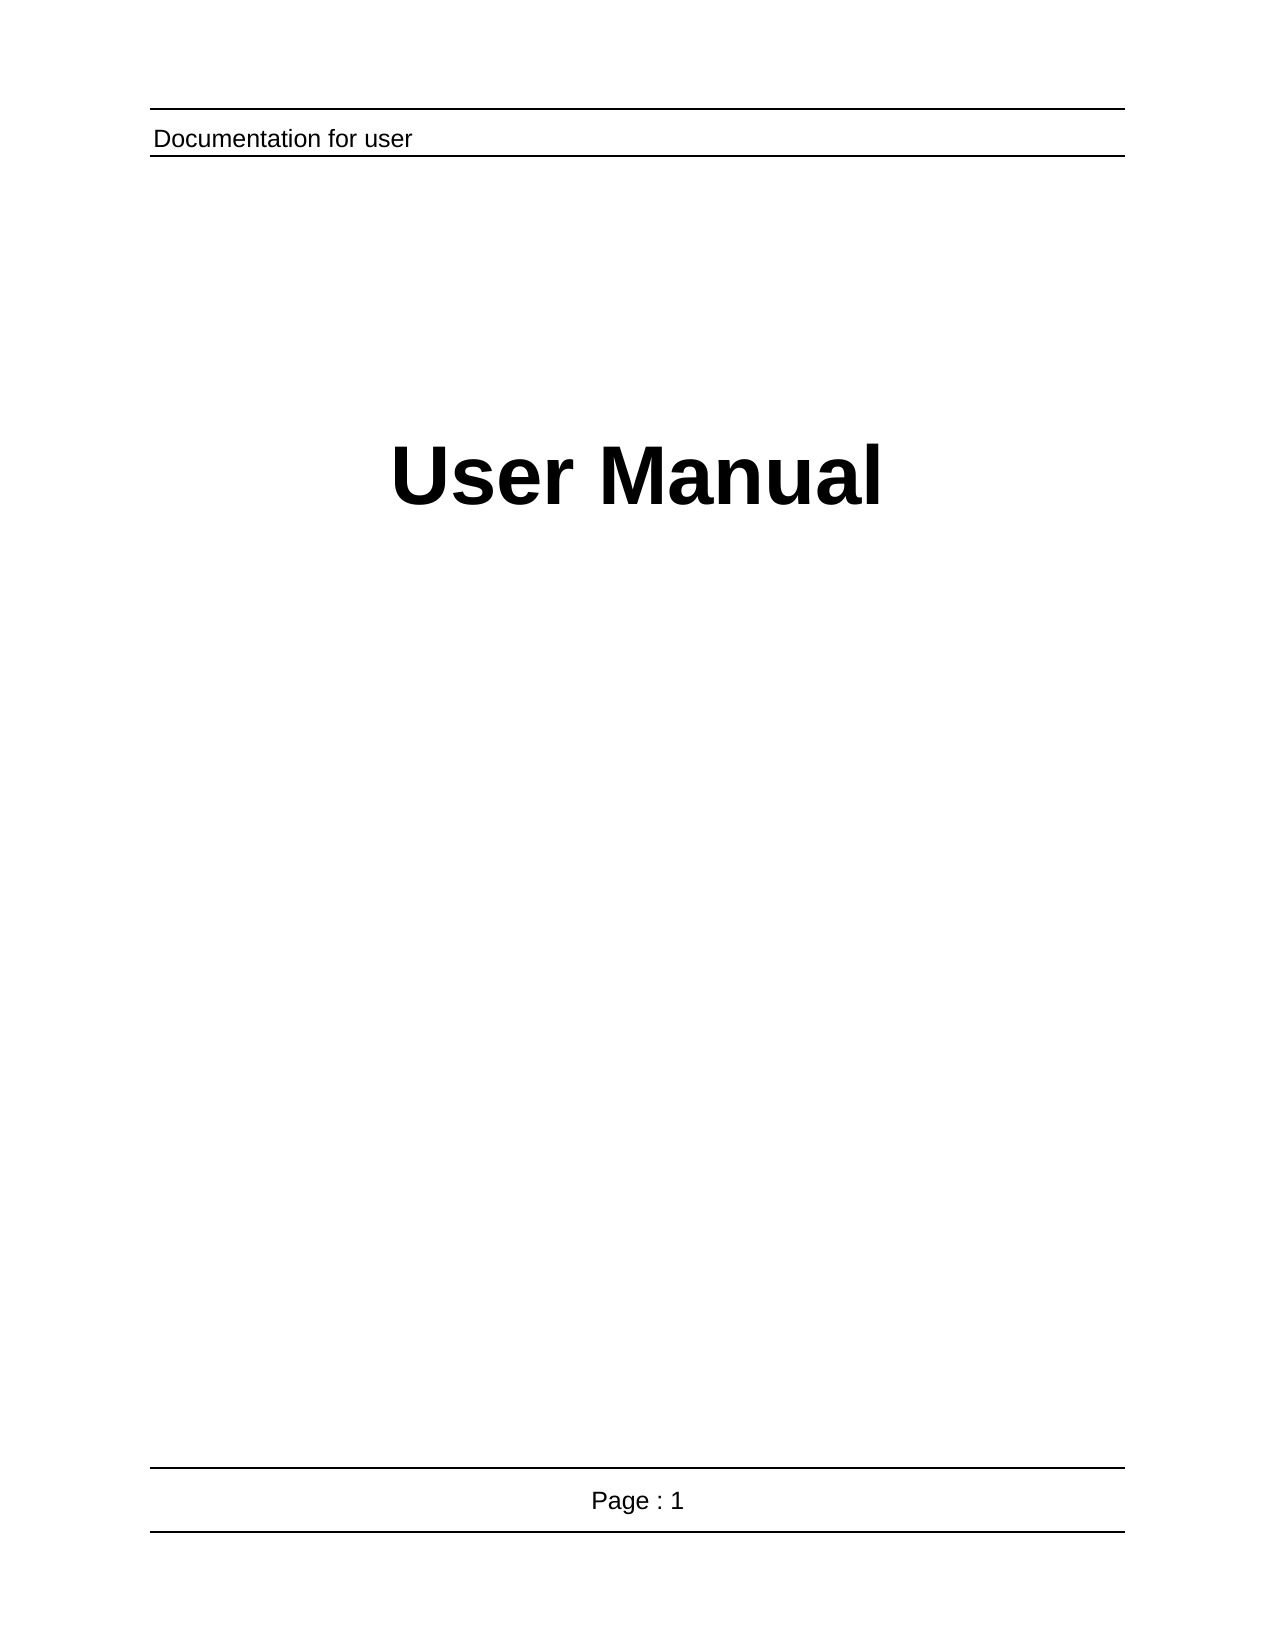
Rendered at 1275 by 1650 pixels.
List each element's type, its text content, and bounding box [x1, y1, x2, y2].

text User Manual [150, 427, 1125, 522]
